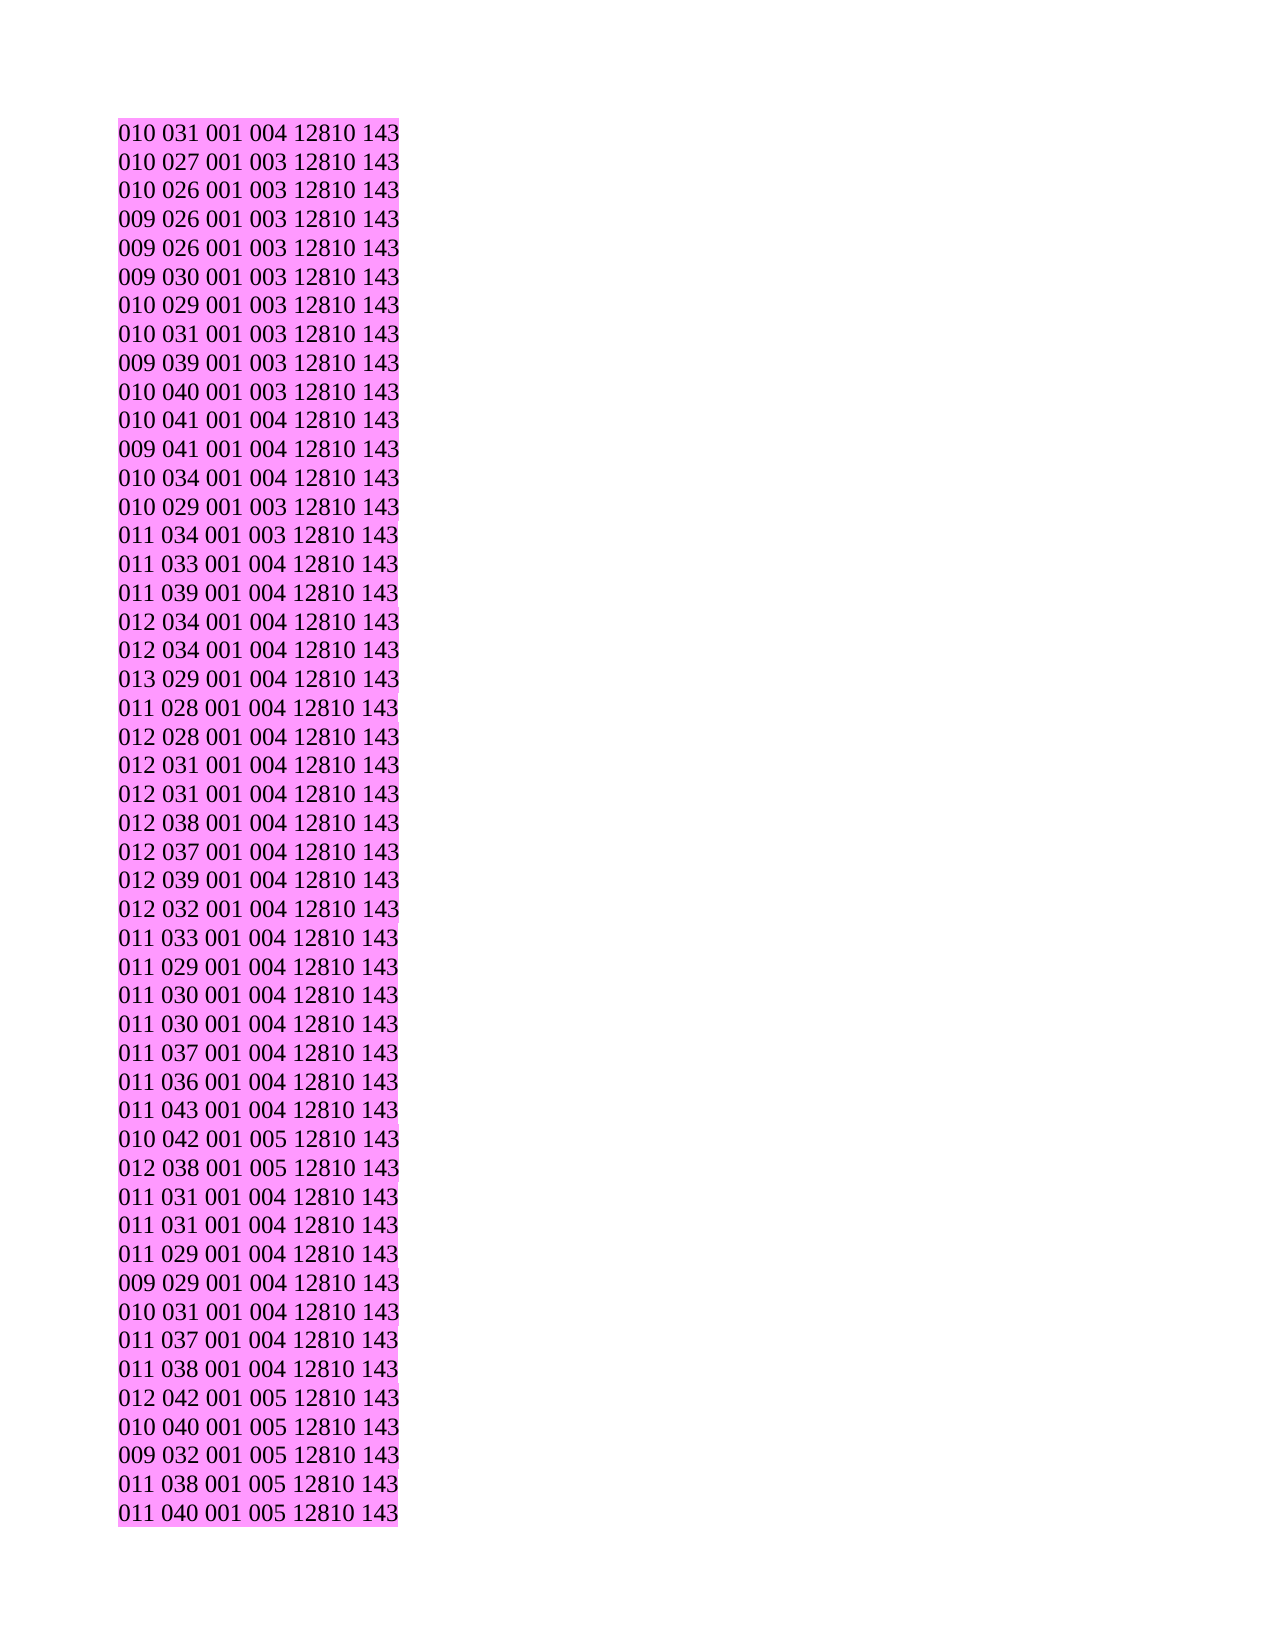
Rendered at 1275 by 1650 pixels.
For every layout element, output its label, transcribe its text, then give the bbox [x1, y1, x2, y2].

text 011 028 001 004 12810 143 [118, 693, 1157, 722]
text 010 027 001 003 12810 143 [118, 147, 1157, 176]
text 011 031 001 004 12810 143 [118, 1211, 1157, 1239]
text 009 032 001 005 12810 143 [118, 1441, 1157, 1469]
text 011 030 001 004 12810 143 [118, 1009, 1157, 1038]
text 009 039 001 003 12810 143 [118, 348, 1157, 377]
text 012 038 001 004 12810 143 [118, 808, 1157, 837]
text 011 038 001 004 12810 143 [118, 1354, 1157, 1383]
text 011 029 001 004 12810 143 [118, 1239, 1157, 1268]
text 011 034 001 003 12810 143 [118, 521, 1157, 549]
text 009 026 001 003 12810 143 [118, 204, 1157, 233]
text 010 034 001 004 12810 143 [118, 463, 1157, 492]
text 012 031 001 004 12810 143 [118, 751, 1157, 779]
text 011 036 001 004 12810 143 [118, 1067, 1157, 1096]
text 013 029 001 004 12810 143 [118, 664, 1157, 693]
text 012 028 001 004 12810 143 [118, 722, 1157, 751]
text 010 042 001 005 12810 143 [118, 1124, 1157, 1153]
text 009 041 001 004 12810 143 [118, 434, 1157, 463]
text 012 034 001 004 12810 143 [118, 607, 1157, 636]
text 011 040 001 005 12810 143 [118, 1498, 1157, 1527]
text 009 026 001 003 12810 143 [118, 233, 1157, 262]
text 011 037 001 004 12810 143 [118, 1038, 1157, 1067]
text 010 040 001 003 12810 143 [118, 377, 1157, 406]
text 011 039 001 004 12810 143 [118, 578, 1157, 607]
text 010 026 001 003 12810 143 [118, 176, 1157, 204]
text 011 030 001 004 12810 143 [118, 981, 1157, 1009]
text 012 042 001 005 12810 143 [118, 1383, 1157, 1412]
text 009 029 001 004 12810 143 [118, 1268, 1157, 1297]
text 010 031 001 004 12810 143 [118, 1297, 1157, 1326]
text 011 033 001 004 12810 143 [118, 923, 1157, 952]
text 011 029 001 004 12810 143 [118, 952, 1157, 981]
text 010 031 001 003 12810 143 [118, 319, 1157, 348]
text 012 032 001 004 12810 143 [118, 894, 1157, 923]
text 009 030 001 003 12810 143 [118, 262, 1157, 291]
text 011 031 001 004 12810 143 [118, 1182, 1157, 1211]
text 012 038 001 005 12810 143 [118, 1153, 1157, 1182]
text 010 041 001 004 12810 143 [118, 406, 1157, 434]
text 010 029 001 003 12810 143 [118, 492, 1157, 521]
text 010 040 001 005 12810 143 [118, 1412, 1157, 1441]
text 011 038 001 005 12810 143 [118, 1469, 1157, 1498]
text 012 034 001 004 12810 143 [118, 636, 1157, 664]
text 010 031 001 004 12810 143 [118, 118, 1157, 147]
text 012 039 001 004 12810 143 [118, 866, 1157, 894]
text 012 037 001 004 12810 143 [118, 837, 1157, 866]
text 010 029 001 003 12810 143 [118, 291, 1157, 319]
text 011 043 001 004 12810 143 [118, 1096, 1157, 1124]
text 011 037 001 004 12810 143 [118, 1326, 1157, 1354]
text 011 033 001 004 12810 143 [118, 549, 1157, 578]
text 012 031 001 004 12810 143 [118, 779, 1157, 808]
